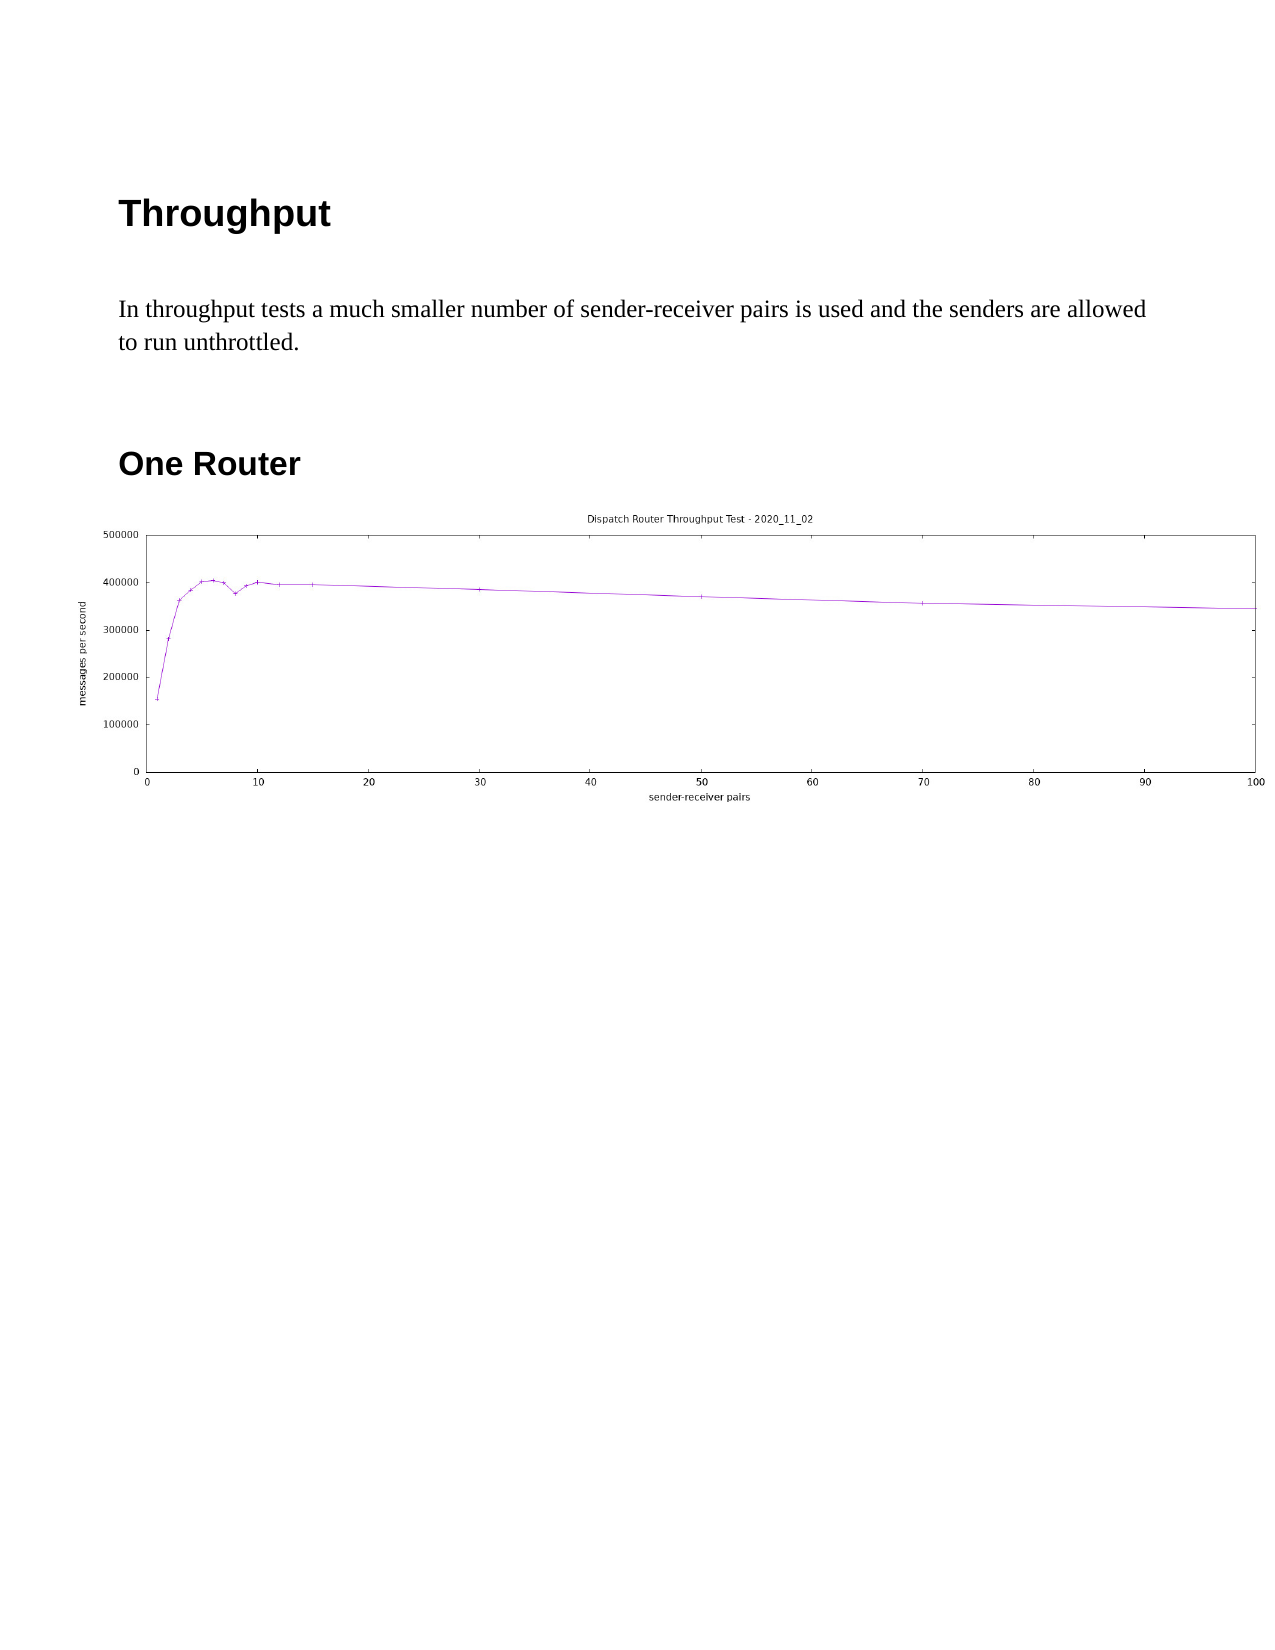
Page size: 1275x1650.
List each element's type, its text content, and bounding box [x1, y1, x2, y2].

subtitle Throughput [118, 191, 1157, 234]
text In throughput tests a much smaller number of sender-receiver pairs is used and the senders are allowed to run unthrottled. [118, 294, 1157, 356]
picture [73, 504, 1275, 805]
subtitle One Router [118, 443, 1157, 482]
